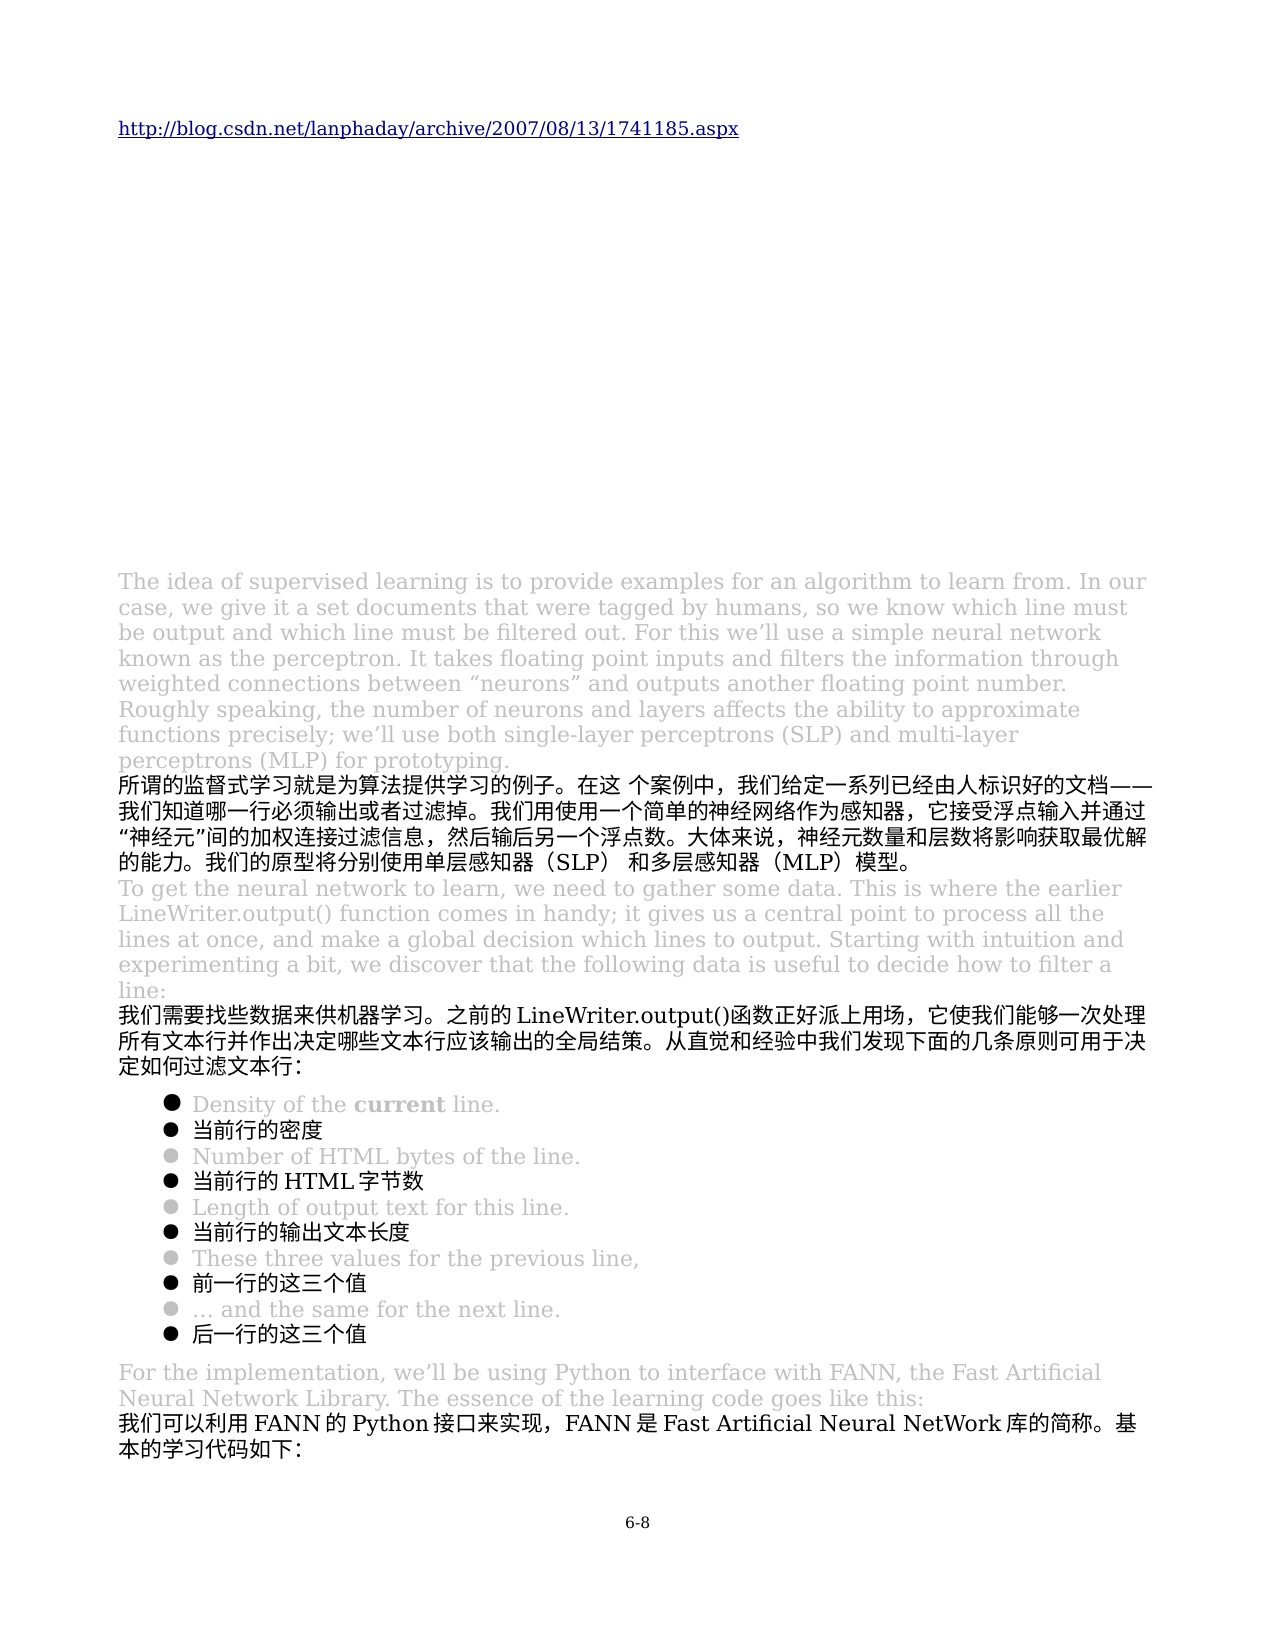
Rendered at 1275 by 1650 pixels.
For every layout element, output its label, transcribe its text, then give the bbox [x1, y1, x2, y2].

list 当前行的HTML字节数 [162, 1169, 1157, 1195]
text 我们需要找些数据来供机器学习。之前的LineWriter.output()函数正好派上用场，它使我们能够一次处理所有文本行并作出决定哪些文本行应该输出的全局结策。从直觉和经验中我们发现下面的几条原则可用于决定如何过滤文本行： [118, 1003, 1157, 1080]
list 当前行的密度 [162, 1118, 1157, 1144]
list 前一行的这三个值 [162, 1271, 1157, 1297]
list … and the same for the next line. [162, 1297, 1157, 1322]
text The idea of supervised learning is to provide examples for an algorithm to learn from. In our case, we give it a set documents that were tagged by humans, so we know which line must be output and which line must be filtered out. For this we’ll use a simple neural network known as the perceptron. It takes floating point inputs and filters the information through weighted connections between “neurons” and outputs another floating point number. Roughly speaking, the number of neurons and layers affects the ability to approximate functions precisely; we’ll use both single-layer perceptrons (SLP) and multi-layer perceptrons (MLP) for prototyping. [118, 569, 1157, 774]
list Density of the current line. [162, 1092, 1157, 1118]
list Length of output text for this line. [162, 1195, 1157, 1220]
text For the implementation, we’ll be using Python to interface with FANN, the Fast Artificial Neural Network Library. The essence of the learning code goes like this: [118, 1361, 1157, 1412]
text 我们可以利用FANN的Python接口来实现，FANN是Fast Artificial Neural NetWork库的简称。基本的学习代码如下： [118, 1412, 1157, 1463]
list 后一行的这三个值 [162, 1322, 1157, 1348]
text To get the neural network to learn, we need to gather some data. This is where the earlier LineWriter.output() function comes in handy; it gives us a central point to process all the lines at once, and make a global decision which lines to output. Starting with intuition and experimenting a bit, we discover that the following data is useful to decide how to filter a line: [118, 876, 1157, 1003]
list Number of HTML bytes of the line. [162, 1144, 1157, 1169]
list These three values for the previous line, [162, 1246, 1157, 1271]
list 当前行的输出文本长度 [162, 1220, 1157, 1246]
text 所谓的监督式学习就是为算法提供学习的例子。在这 个案例中，我们给定一系列已经由人标识好的文档——我们知道哪一行必须输出或者过滤掉。我们用使用一个简单的神经网络作为感知器，它接受浮点输入并通过 “神经元”间的加权连接过滤信息，然后输后另一个浮点数。大体来说，神经元数量和层数将影响获取最优解的能力。我们的原型将分别使用单层感知器（SLP） 和多层感知器（MLP）模型。 [118, 774, 1157, 876]
